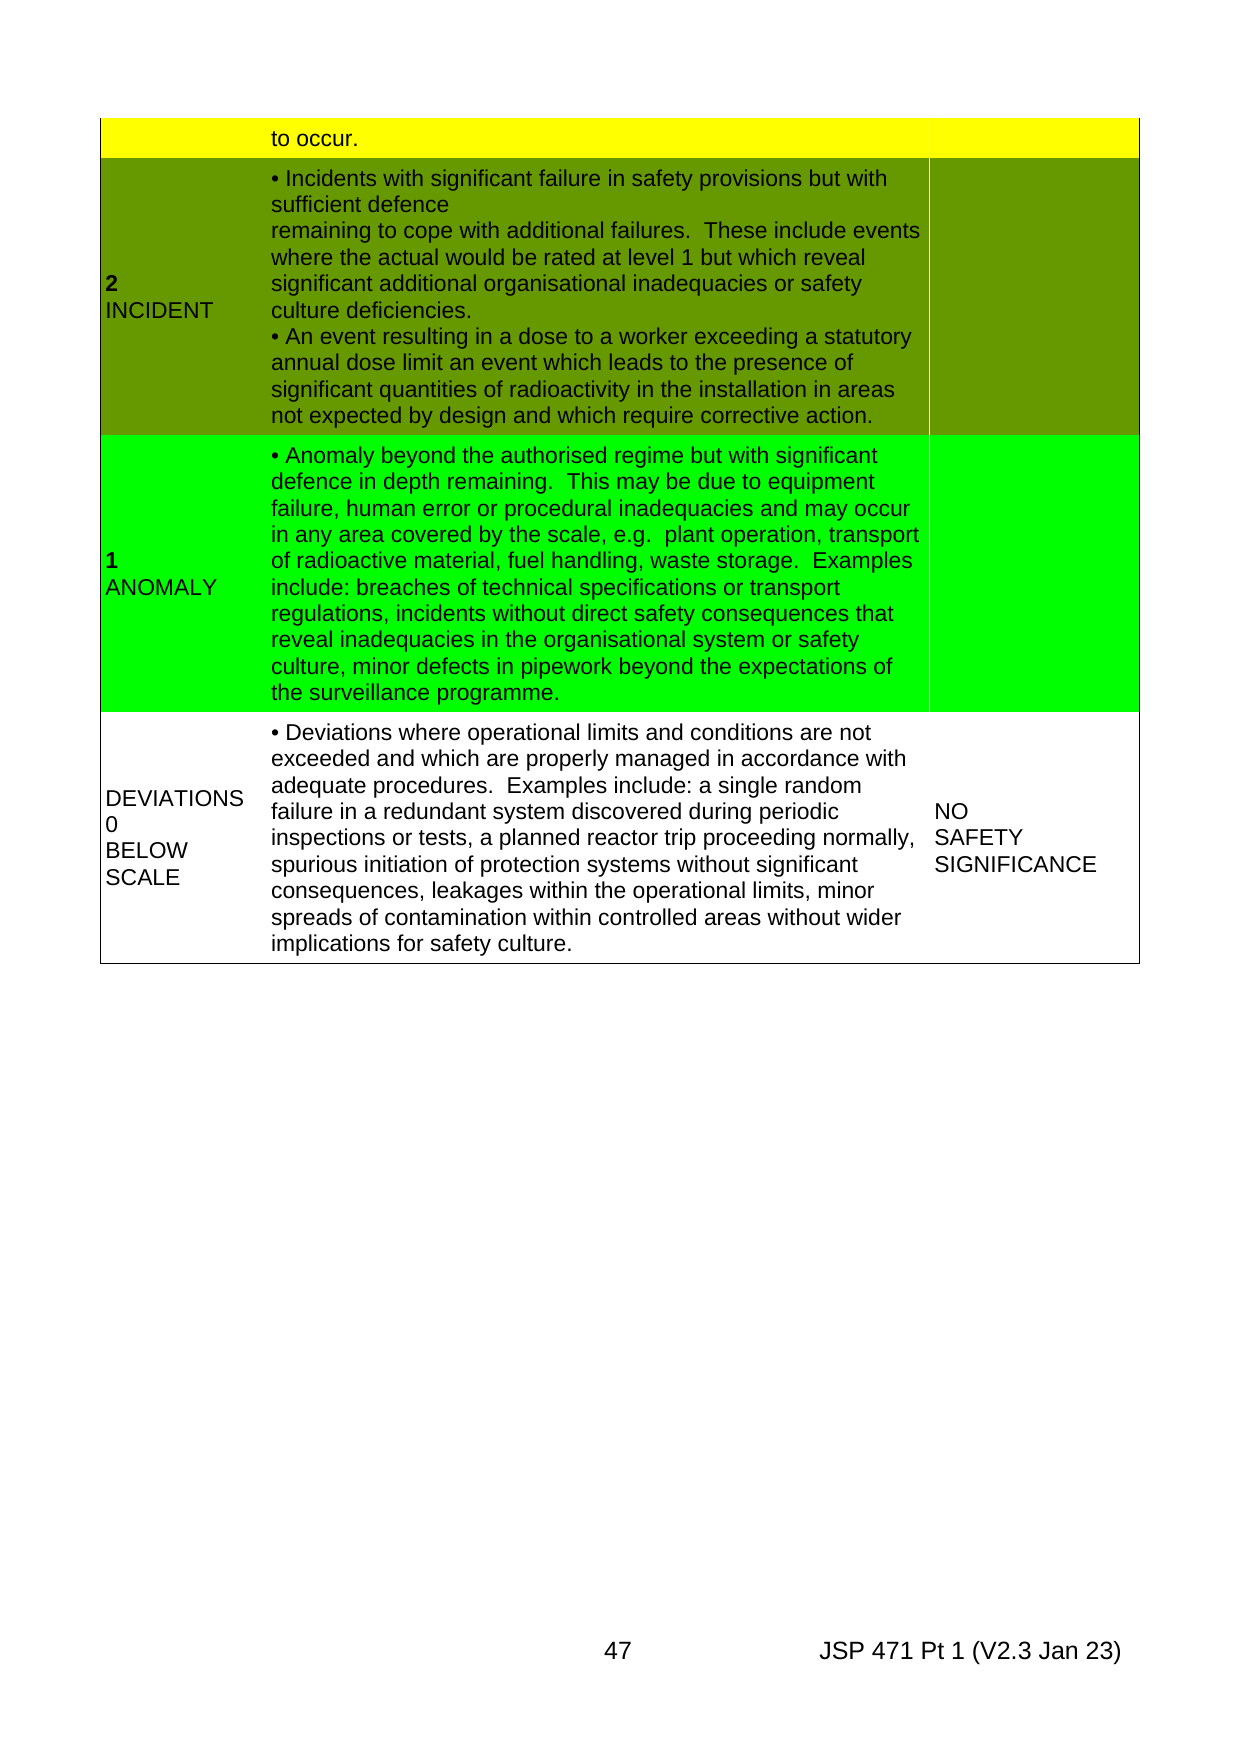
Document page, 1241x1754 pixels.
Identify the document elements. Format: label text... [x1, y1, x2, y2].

table_cell to occur. [266, 118, 929, 158]
table_cell [101, 118, 266, 158]
table_cell 2 INCIDENT [101, 158, 266, 435]
table_cell [930, 118, 1139, 158]
table_cell 1 ANOMALY [101, 435, 266, 712]
table_cell • Incidents with significant failure in safety provisions but with sufficient defence remaining to cope with additional failures. These include events where the actual would be rated at level 1 but which reveal significant additional organisational inadequacies or safety culture deficiencies. • An event resulting in a dose to a worker exceeding a statutory annual dose limit an event which leads to the presence of significant quantities of radioactivity in the installation in areas not expected by design and which require corrective action. [266, 158, 929, 435]
table_cell DEVIATIONS 0 BELOW SCALE [101, 712, 266, 963]
table_cell [930, 158, 1139, 435]
table_cell [930, 435, 1139, 712]
table_cell • Anomaly beyond the authorised regime but with significant defence in depth remaining. This may be due to equipment failure, human error or procedural inadequacies and may occur in any area covered by the scale, e.g. plant operation, transport of radioactive material, fuel handling, waste storage. Examples include: breaches of technical specifications or transport regulations, incidents without direct safety consequences that reveal inadequacies in the organisational system or safety culture, minor defects in pipework beyond the expectations of the surveillance programme. [266, 435, 929, 712]
table_cell NO SAFETY SIGNIFICANCE [930, 712, 1139, 963]
table_cell • Deviations where operational limits and conditions are not exceeded and which are properly managed in accordance with adequate procedures. Examples include: a single random failure in a redundant system discovered during periodic inspections or tests, a planned reactor trip proceeding normally, spurious initiation of protection systems without significant consequences, leakages within the operational limits, minor spreads of contamination within controlled areas without wider implications for safety culture. [266, 712, 929, 963]
